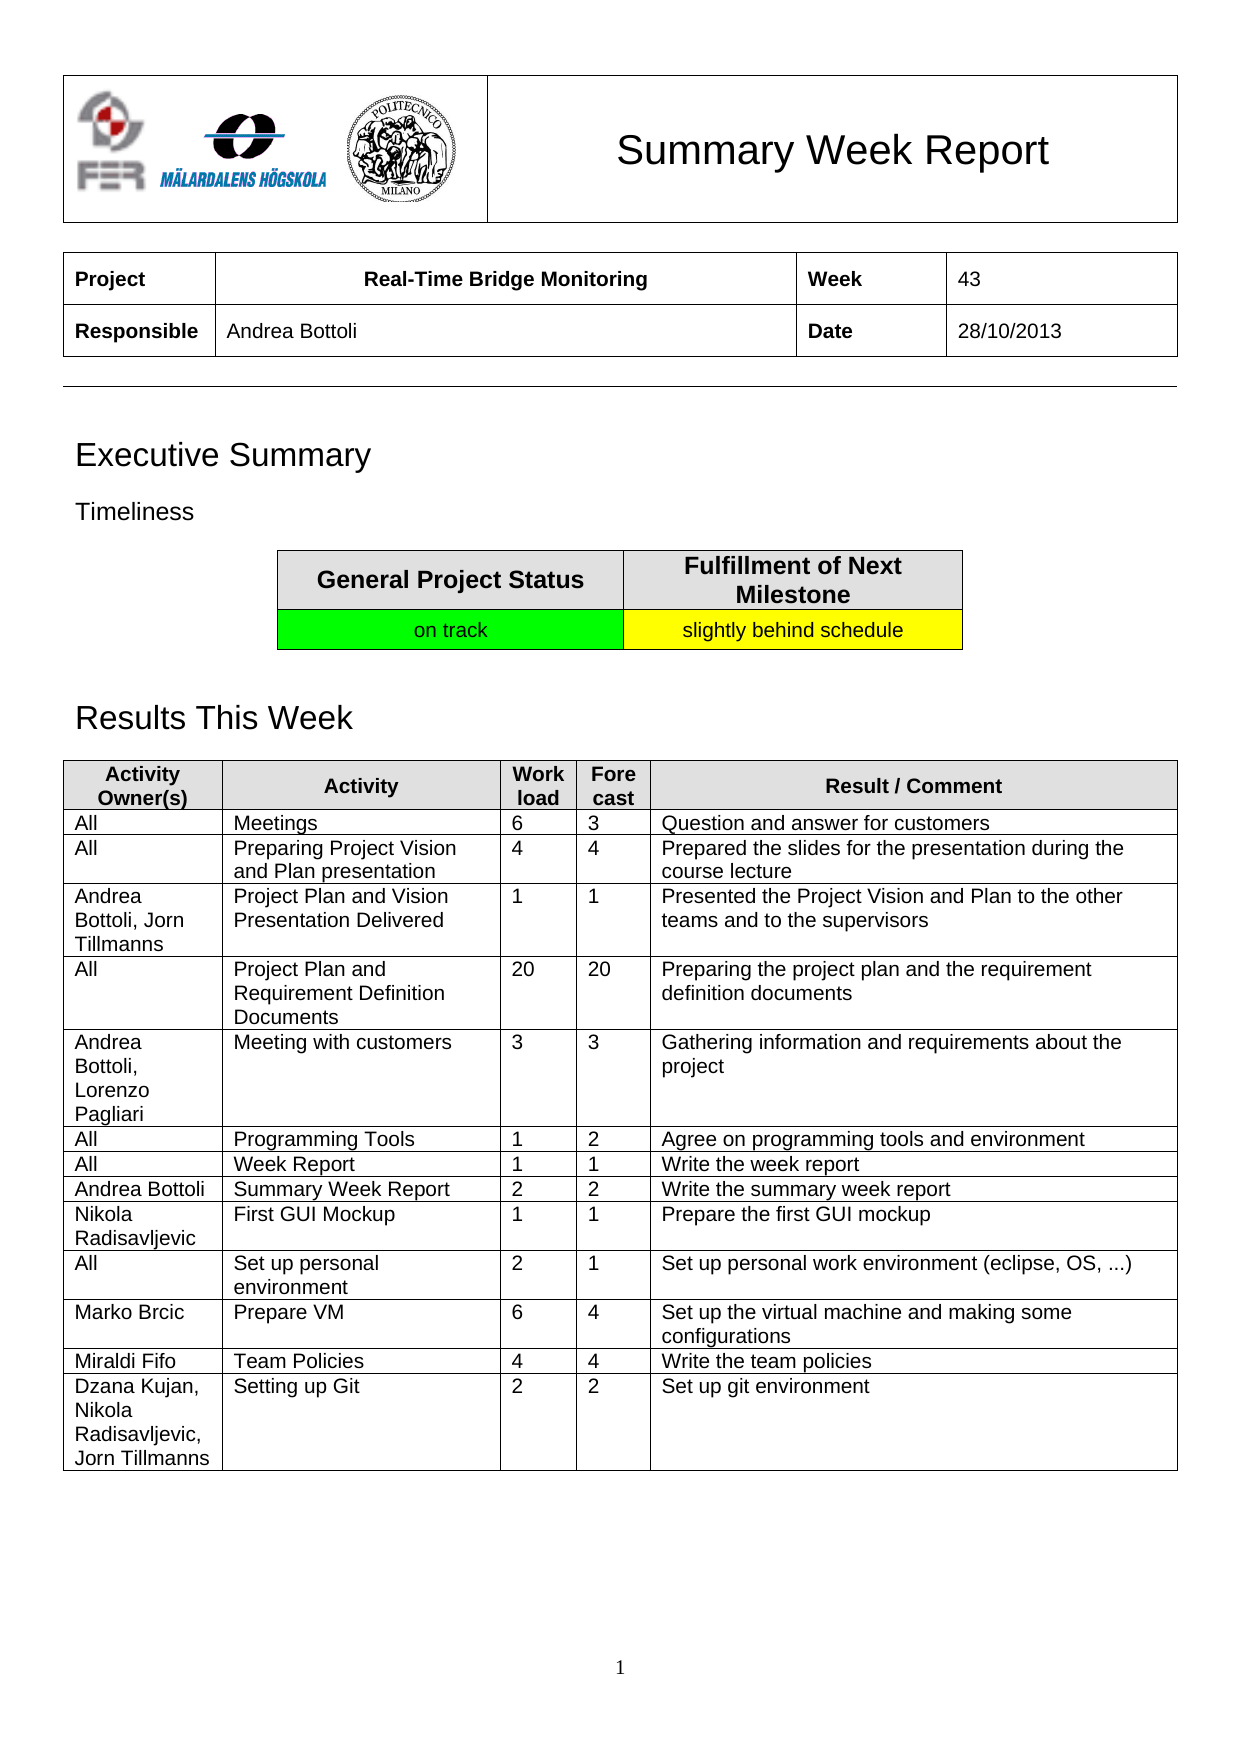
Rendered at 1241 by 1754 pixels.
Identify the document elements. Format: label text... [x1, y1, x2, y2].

table_cell Team Policies [223, 1349, 500, 1373]
table_header Fore cast [577, 761, 650, 809]
table_cell 1 [577, 1202, 650, 1250]
table_cell 1 [501, 1152, 576, 1176]
table_cell Project Plan and Vision Presentation Delivered [223, 884, 500, 956]
table_cell Prepare VM [223, 1300, 500, 1348]
subtitle Executive Summary [75, 435, 1165, 473]
table_cell Prepare the first GUI mockup [651, 1202, 1177, 1250]
picture [160, 114, 326, 187]
table_cell 4 [577, 1349, 650, 1373]
table_cell Nikola Radisavljevic [64, 1202, 222, 1250]
table_cell Preparing the project plan and the requirement definition documents [651, 957, 1177, 1029]
table_cell 4 [501, 1349, 576, 1373]
table_cell 4 [577, 835, 650, 883]
table_cell Andrea Bottoli, Jorn Tillmanns [64, 884, 222, 956]
table_cell Date [797, 305, 946, 356]
table_cell All [64, 810, 222, 834]
table_cell slightly behind schedule [624, 610, 962, 649]
table_cell Andrea Bottoli [64, 1177, 222, 1201]
table_cell 2 [577, 1177, 650, 1201]
table_cell 4 [501, 835, 576, 883]
table_cell 1 [501, 1202, 576, 1250]
table_cell Project [64, 253, 215, 304]
picture [76, 77, 147, 205]
text Timeliness [75, 497, 1165, 526]
table_cell Gathering information and requirements about the project [651, 1030, 1177, 1126]
table_cell [63, 357, 1177, 386]
table_header Summary Week Report [488, 76, 1177, 222]
table_header [64, 76, 487, 222]
table_cell 43 [947, 253, 1177, 304]
table_cell 2 [501, 1177, 576, 1201]
table_cell All [64, 957, 222, 1029]
table_cell Agree on programming tools and environment [651, 1127, 1177, 1151]
table_cell Miraldi Fifo [64, 1349, 222, 1373]
table_cell 4 [577, 1300, 650, 1348]
table_cell 1 [577, 1251, 650, 1299]
table_cell Dzana Kujan, Nikola Radisavljevic, Jorn Tillmanns [64, 1374, 222, 1470]
table_cell Andrea Bottoli, Lorenzo Pagliari [64, 1030, 222, 1126]
table_cell Prepared the slides for the presentation during the course lecture [651, 835, 1177, 883]
table_cell 2 [577, 1374, 650, 1470]
table_header Result / Comment [651, 761, 1177, 809]
table_cell All [64, 1251, 222, 1299]
table_cell 1 [501, 884, 576, 956]
subtitle Results This Week [75, 698, 1165, 736]
table_cell [946, 223, 1177, 252]
table_cell Write the team policies [651, 1349, 1177, 1373]
table_cell 3 [577, 810, 650, 834]
table_cell All [64, 1152, 222, 1176]
table_cell 6 [501, 810, 576, 834]
table_cell 2 [577, 1127, 650, 1151]
table_cell Programming Tools [223, 1127, 500, 1151]
table_cell Set up personal work environment (eclipse, OS, ...) [651, 1251, 1177, 1299]
table_cell Meetings [223, 810, 500, 834]
table_cell 20 [501, 957, 576, 1029]
table_cell Set up the virtual machine and making some configurations [651, 1300, 1177, 1348]
table_cell Responsible [64, 305, 215, 356]
table_header Activity [223, 761, 500, 809]
table_cell [215, 223, 712, 252]
table_cell 20 [577, 957, 650, 1029]
table_cell 6 [501, 1300, 576, 1348]
table_cell 1 [577, 1152, 650, 1176]
table_cell All [64, 835, 222, 883]
table_cell Preparing Project Vision and Plan presentation [223, 835, 500, 883]
table_cell Set up personal environment [223, 1251, 500, 1299]
table_cell Set up git environment [651, 1374, 1177, 1470]
table_cell 2 [501, 1251, 576, 1299]
table_cell Write the summary week report [651, 1177, 1177, 1201]
table_cell Real-Time Bridge Monitoring [216, 253, 796, 304]
table_cell on track [278, 610, 623, 649]
table_cell Andrea Bottoli [216, 305, 796, 356]
table_cell Question and answer for customers [651, 810, 1177, 834]
table_cell Week [797, 253, 946, 304]
table_header Workload [501, 761, 576, 809]
table_cell 2 [501, 1374, 576, 1470]
table_cell 3 [577, 1030, 650, 1126]
table_cell All [64, 1127, 222, 1151]
table_cell Marko Brcic [64, 1300, 222, 1348]
table_header Activity Owner(s) [64, 761, 222, 809]
table_cell Project Plan and Requirement Definition Documents [223, 957, 500, 1029]
table_cell Summary Week Report [223, 1177, 500, 1201]
table_cell 28/10/2013 [947, 305, 1177, 356]
table_cell [712, 223, 946, 252]
table_cell 1 [501, 1127, 576, 1151]
table_cell [63, 223, 215, 252]
table_header General Project Status [278, 551, 623, 609]
table_cell Meeting with customers [223, 1030, 500, 1126]
table_header Fulfillment of Next Milestone [624, 551, 962, 609]
table_cell Write the week report [651, 1152, 1177, 1176]
picture [347, 95, 457, 202]
table_cell First GUI Mockup [223, 1202, 500, 1250]
table_cell 3 [501, 1030, 576, 1126]
table_cell Week Report [223, 1152, 500, 1176]
table_cell Setting up Git [223, 1374, 500, 1470]
table_cell 1 [577, 884, 650, 956]
table_cell Presented the Project Vision and Plan to the other teams and to the supervisors [651, 884, 1177, 956]
